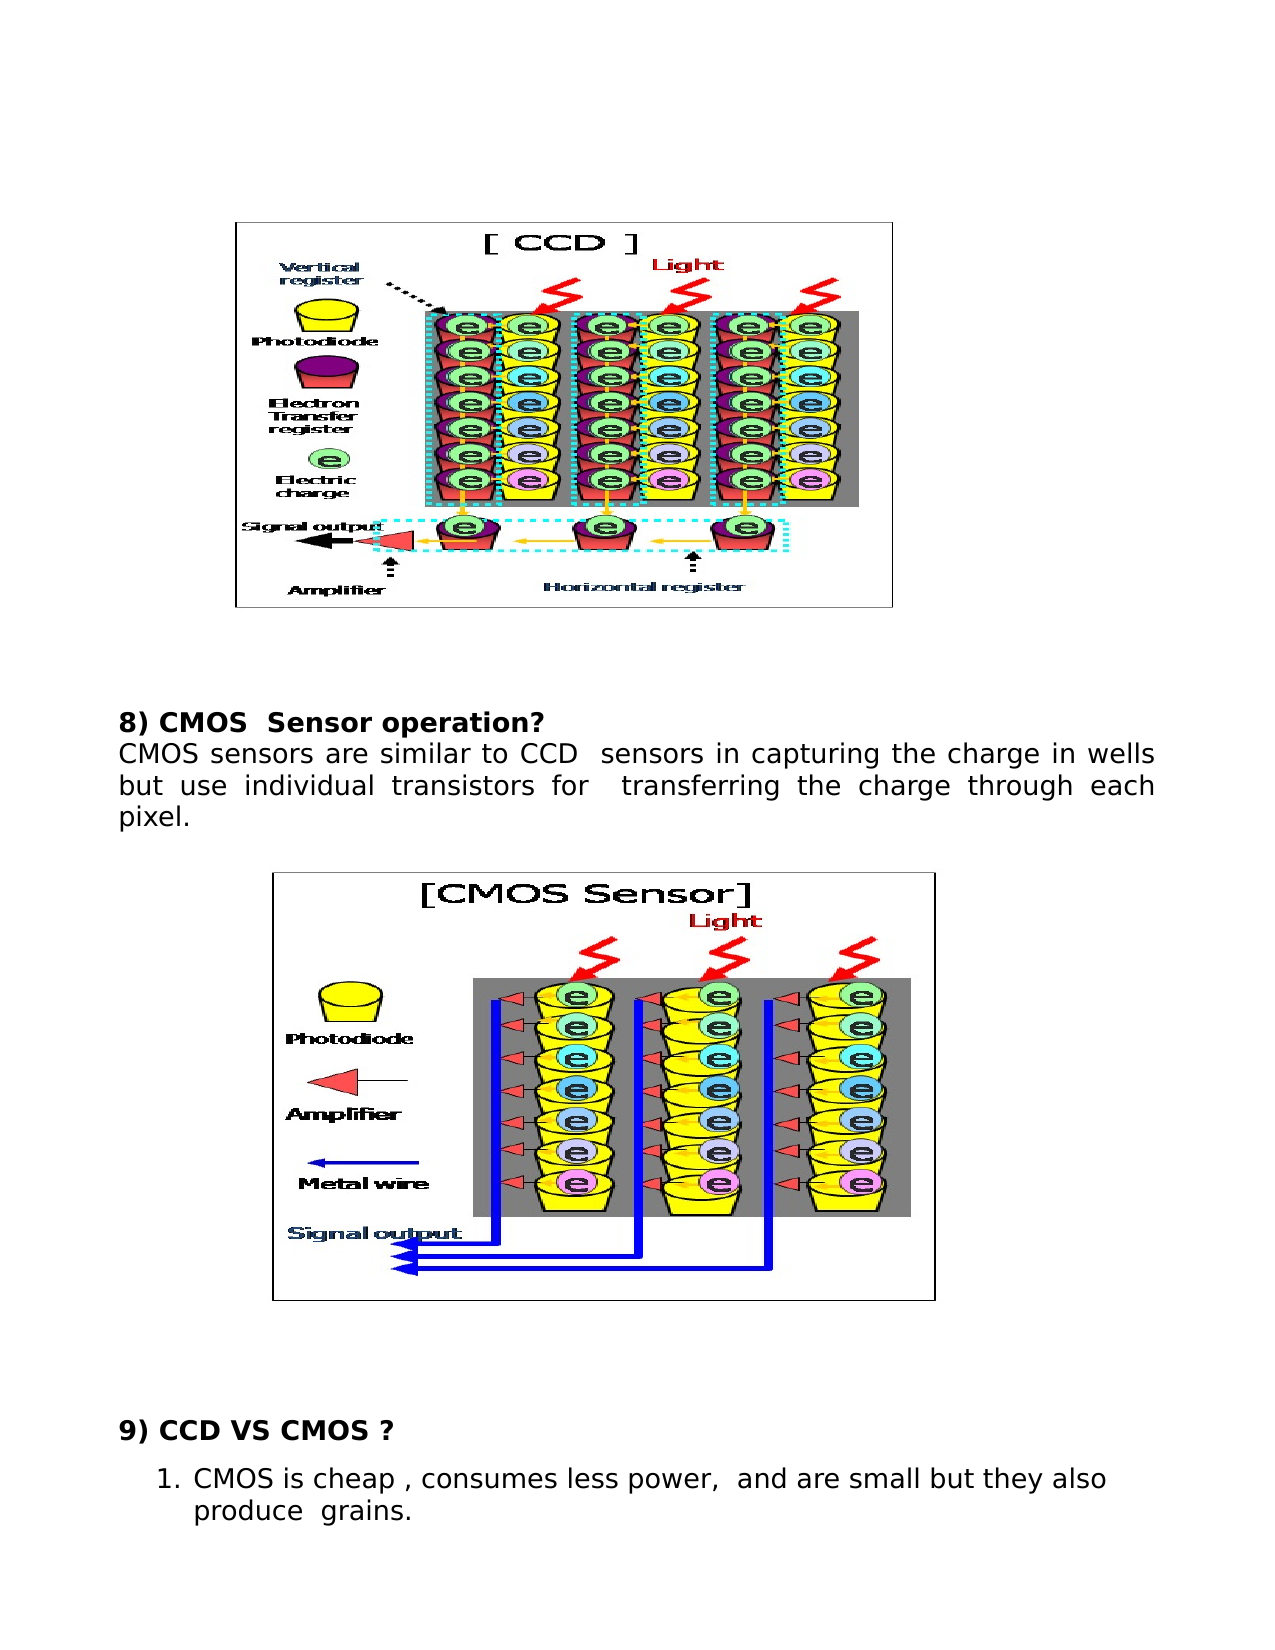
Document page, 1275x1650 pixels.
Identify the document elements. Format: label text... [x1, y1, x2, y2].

text 9) CCD VS CMOS ? [118, 1415, 1157, 1447]
text 8) CMOS Sensor operation? [118, 707, 1157, 738]
picture [268, 868, 952, 1308]
picture [211, 199, 931, 622]
list CMOS is cheap , consumes less power, and are small but they also produce grains. [156, 1463, 1157, 1527]
text CMOS sensors are similar to CCD sensors in capturing the charge in wells but use individual transistors for transferring the charge through each pixel. [118, 738, 1157, 833]
